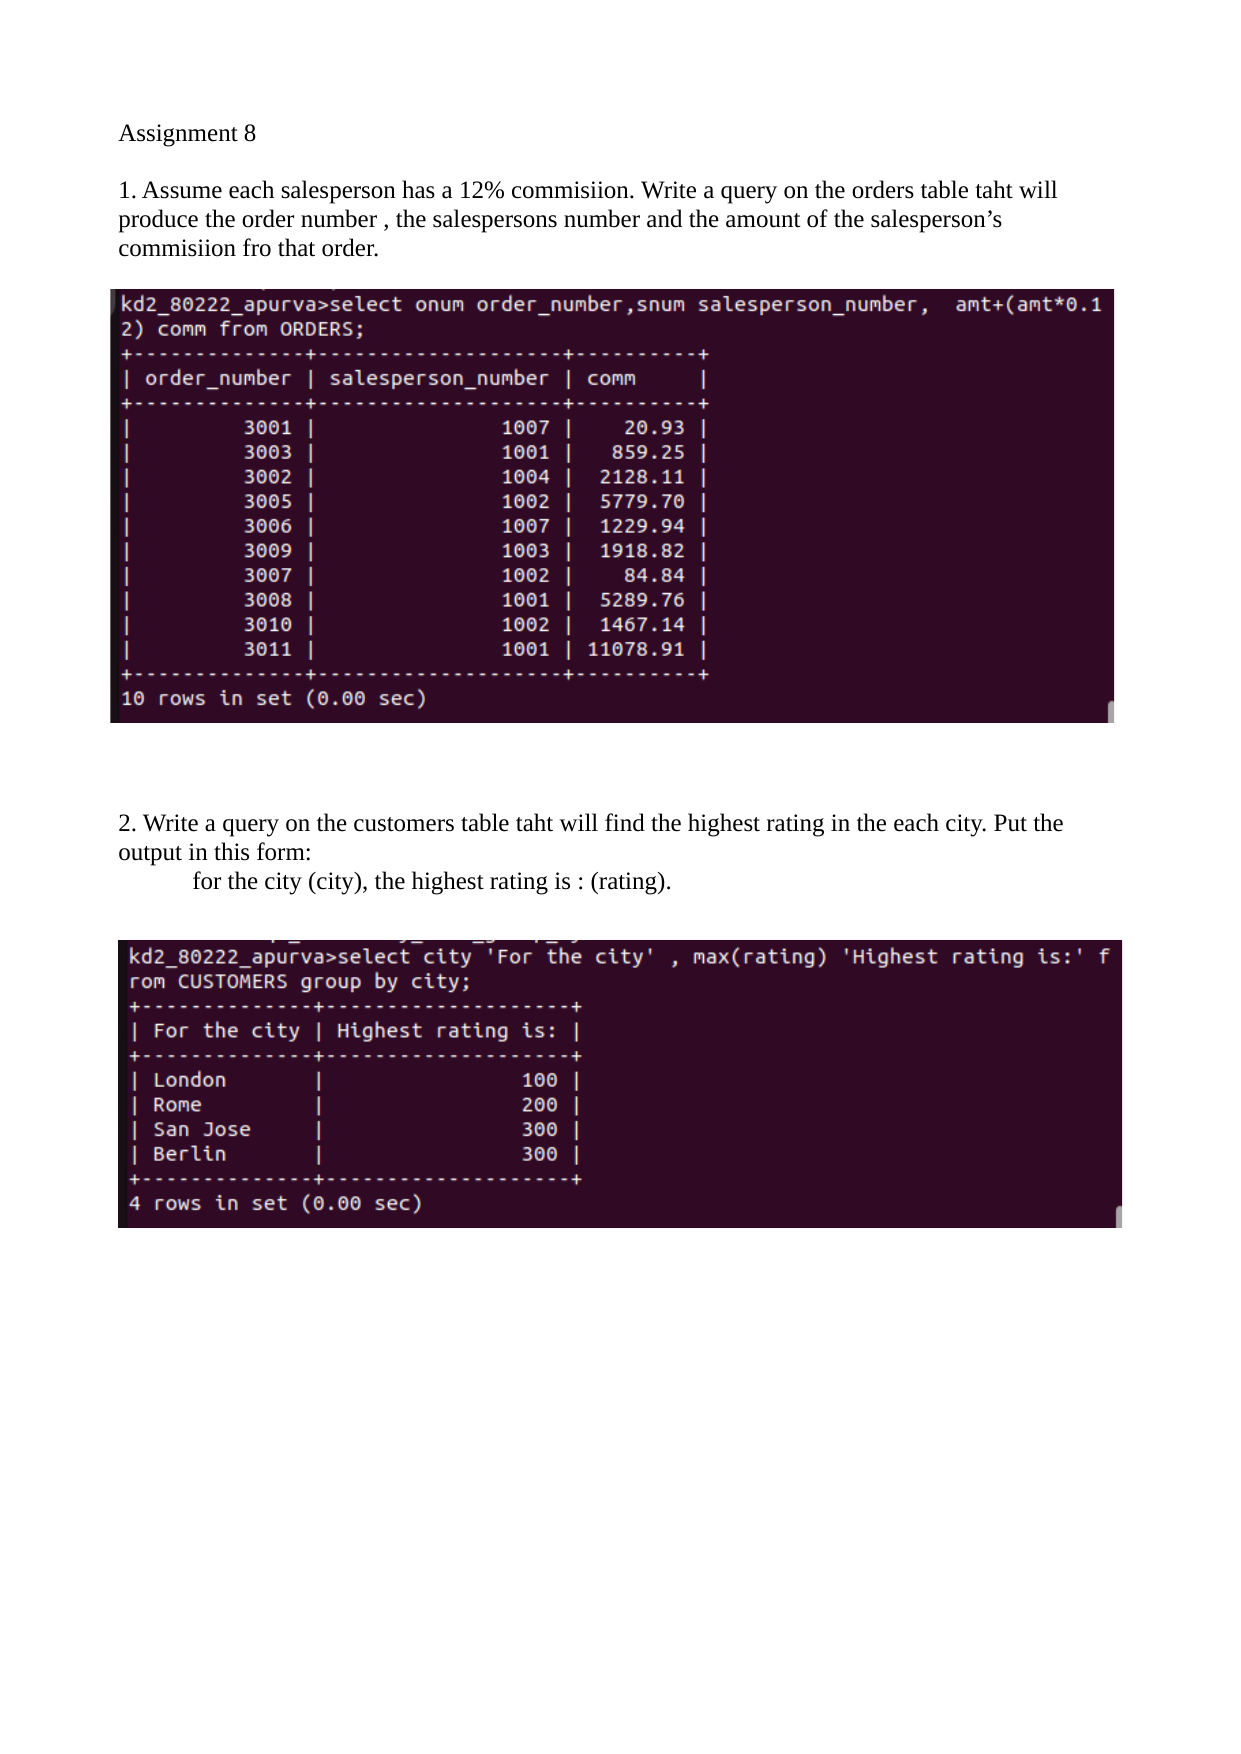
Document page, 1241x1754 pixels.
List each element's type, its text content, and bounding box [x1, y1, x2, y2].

text for the city (city), the highest rating is : (rating). [118, 866, 1122, 895]
text 1. Assume each salesperson has a 12% commisiion. Write a query on the orders table taht will produce the order number , the salespersons number and the amount of the salesperson’s commisiion fro that order. [118, 176, 1122, 262]
text 2. Write a query on the customers table taht will find the highest rating in the each city. Put the output in this form: [118, 808, 1122, 866]
picture [110, 289, 1115, 723]
text Assignment 8 [118, 118, 1122, 147]
picture [118, 940, 1123, 1228]
